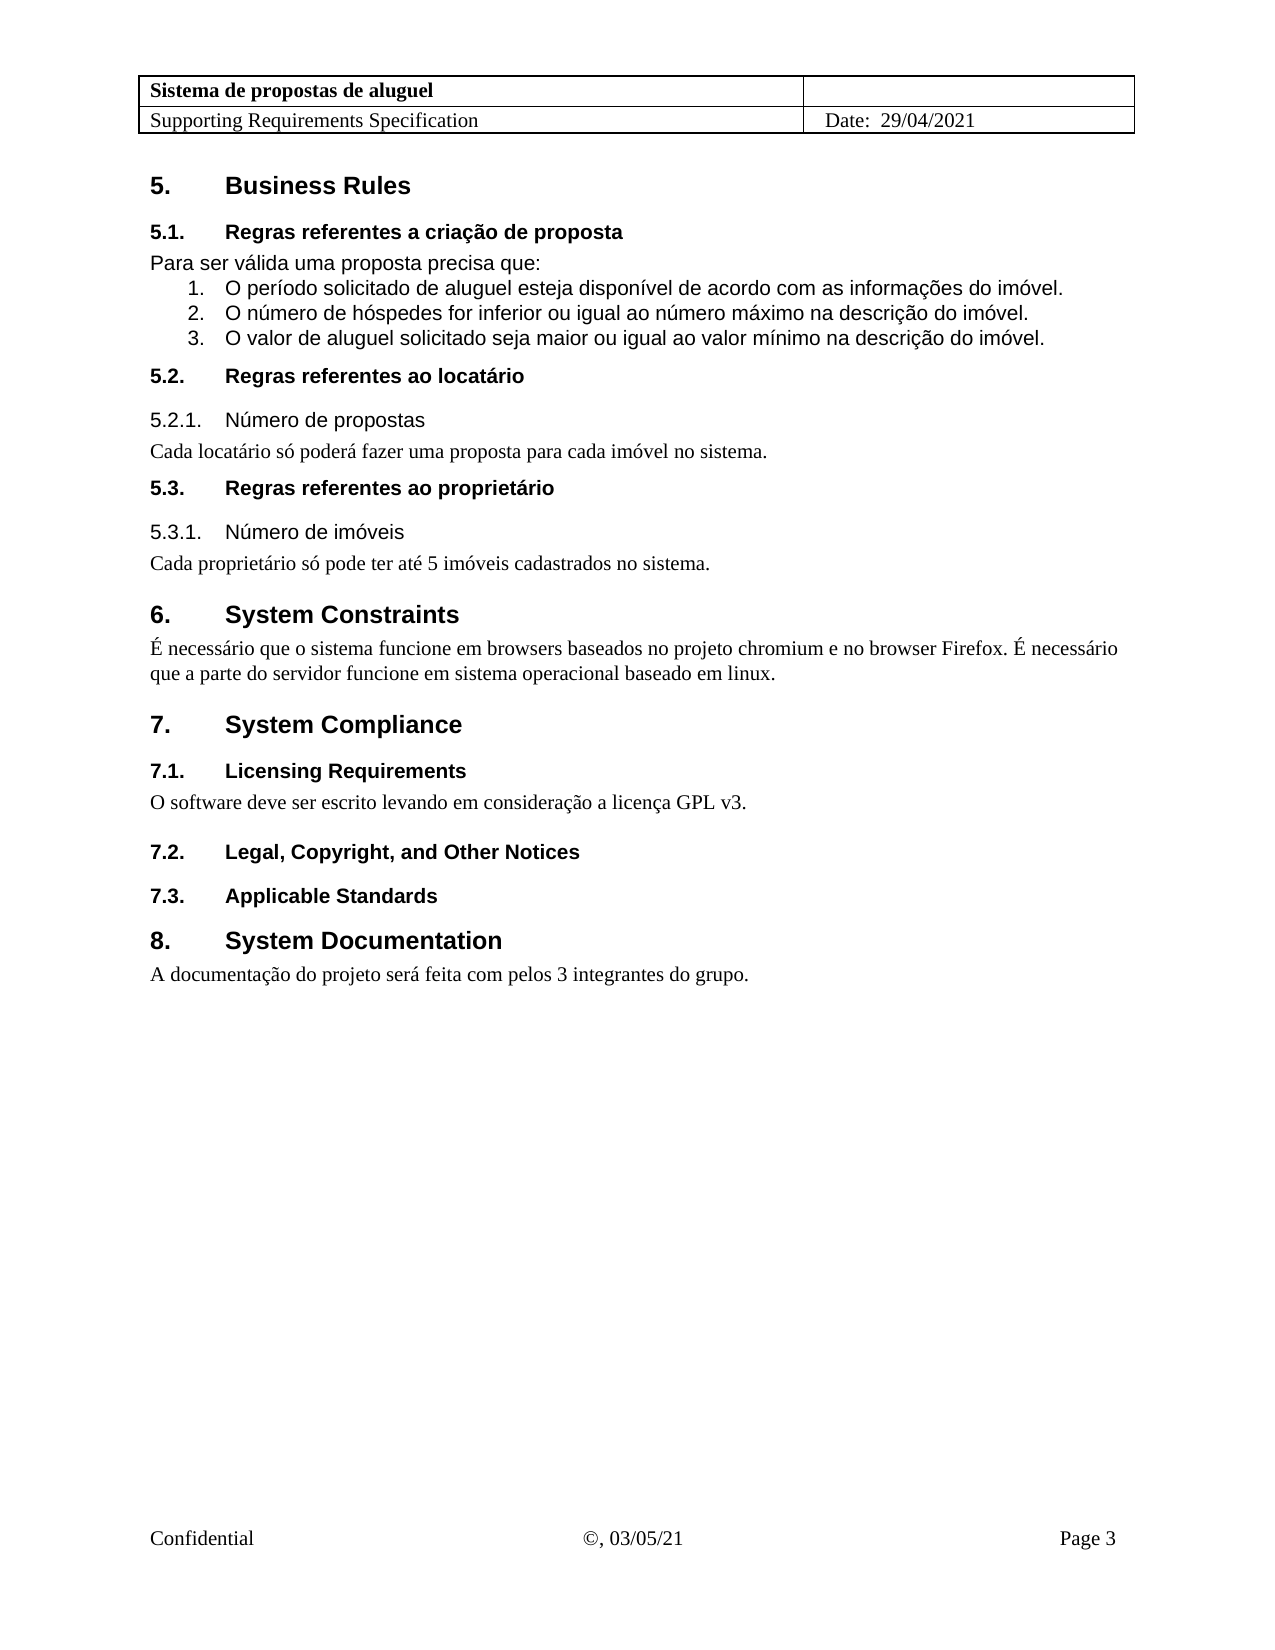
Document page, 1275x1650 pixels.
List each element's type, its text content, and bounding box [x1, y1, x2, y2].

text Para ser válida uma proposta precisa que: [150, 250, 1125, 275]
subtitle Legal, Copyright, and Other Notices [150, 839, 1125, 864]
subtitle Regras referentes a criação de proposta [150, 219, 1125, 244]
subtitle System Compliance [150, 710, 1125, 739]
list O número de hóspedes for inferior ou igual ao número máximo na descrição do imóvel. [187, 300, 1125, 325]
text A documentação do projeto será feita com pelos 3 integrantes do grupo. [150, 961, 1125, 986]
text O software deve ser escrito levando em consideração a licença GPL v3. [150, 789, 1125, 814]
subtitle System Constraints [150, 600, 1125, 629]
text É necessário que o sistema funcione em browsers baseados no projeto chromium e no browser Firefox. É necessário que a parte do servidor funcione em sistema operacional baseado em linux. [150, 635, 1125, 685]
subtitle Business Rules [150, 171, 1125, 200]
text Cada proprietário só pode ter até 5 imóveis cadastrados no sistema. [150, 550, 1125, 575]
list O valor de aluguel solicitado seja maior ou igual ao valor mínimo na descrição do imóvel. [187, 325, 1125, 350]
subtitle Número de propostas [150, 406, 1125, 431]
subtitle System Documentation [150, 926, 1125, 955]
subtitle Número de imóveis [150, 519, 1125, 544]
subtitle Licensing Requirements [150, 758, 1125, 783]
list O período solicitado de aluguel esteja disponível de acordo com as informações do imóvel. [187, 275, 1125, 300]
subtitle Regras referentes ao locatário [150, 363, 1125, 388]
subtitle Applicable Standards [150, 883, 1125, 908]
text Cada locatário só poderá fazer uma proposta para cada imóvel no sistema. [150, 438, 1125, 463]
subtitle Regras referentes ao proprietário [150, 475, 1125, 500]
